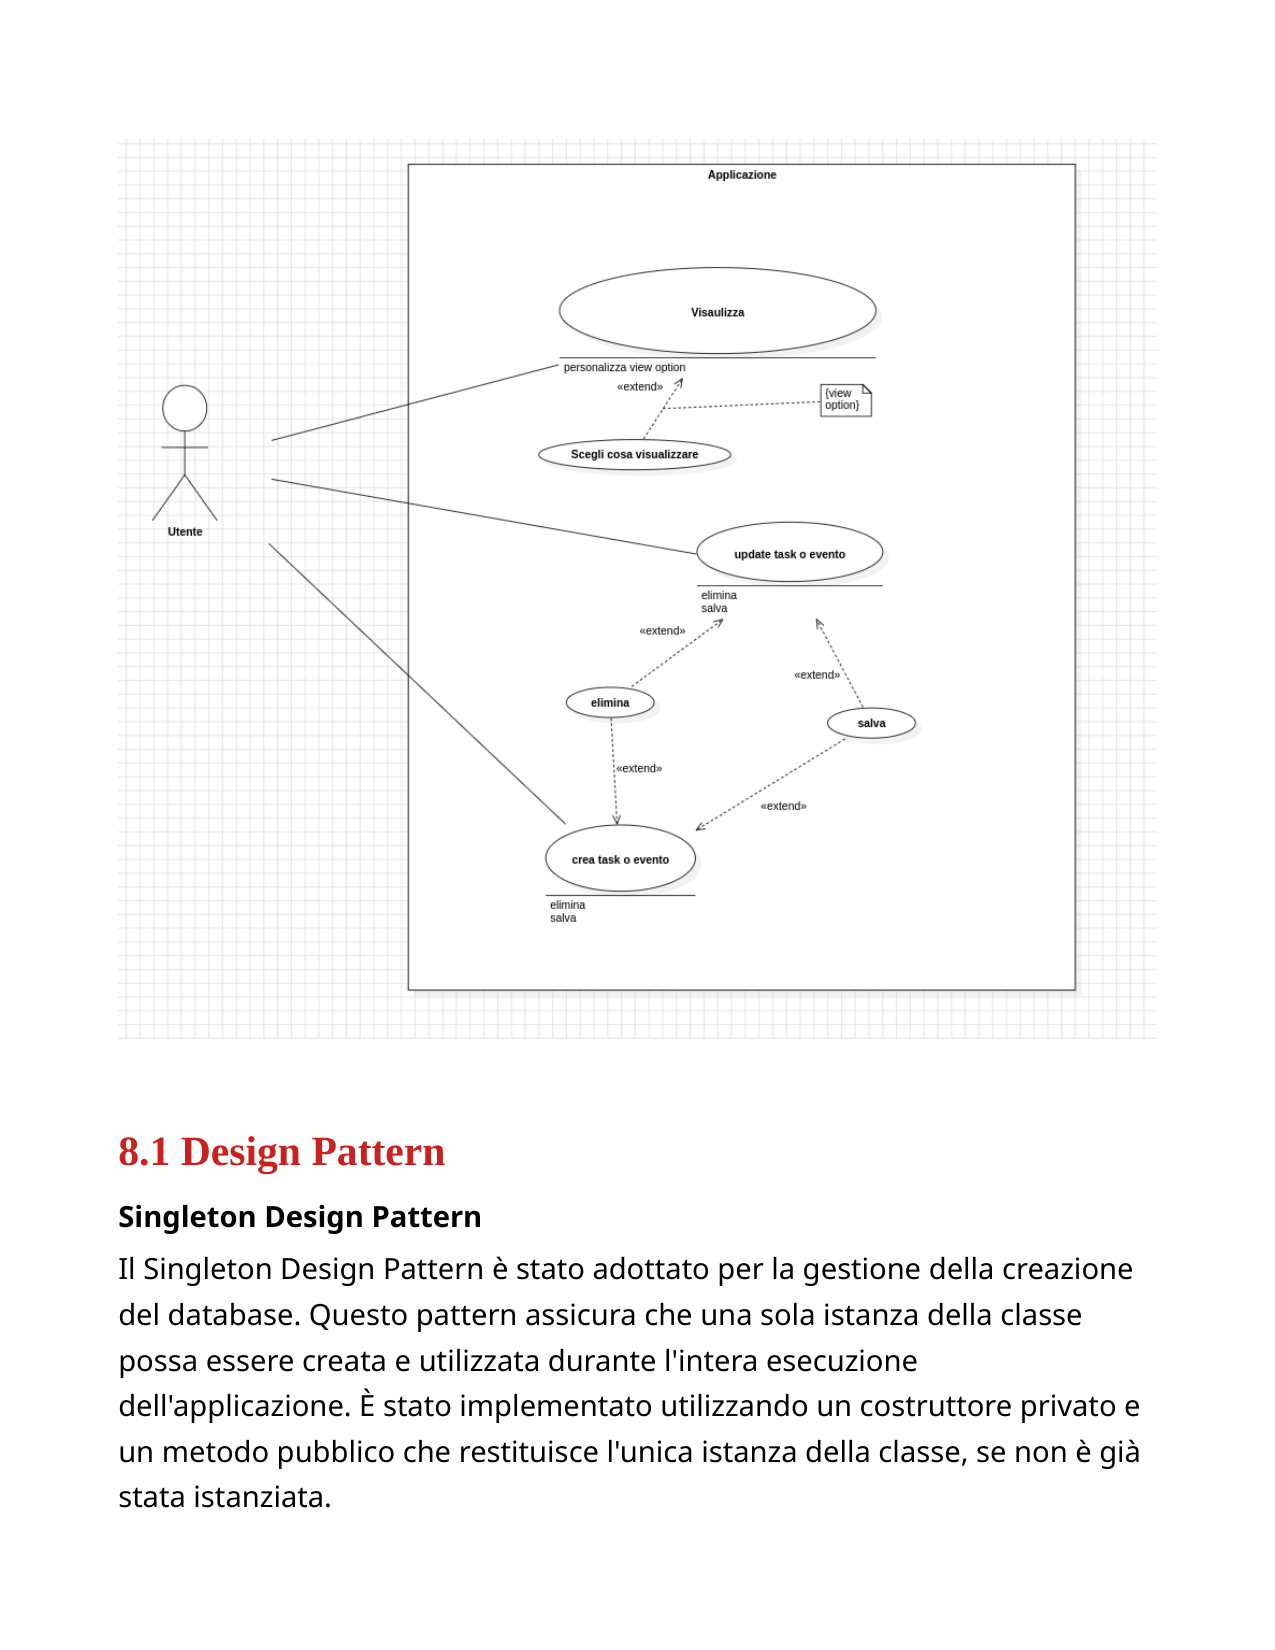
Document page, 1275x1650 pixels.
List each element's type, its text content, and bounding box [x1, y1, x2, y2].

text Il Singleton Design Pattern è stato adottato per la gestione della creazione del database. Questo pattern assicura che una sola istanza della classe possa essere creata e utilizzata durante l'intera esecuzione dell'applicazione. È stato implementato utilizzando un costruttore privato e un metodo pubblico che restituisce l'unica istanza della classe, se non è già stata istanziata. [118, 1248, 1157, 1516]
subtitle Singleton Design Pattern [118, 1196, 1157, 1236]
text 8.1 Design Pattern [118, 1126, 1157, 1174]
picture [118, 139, 1157, 1039]
